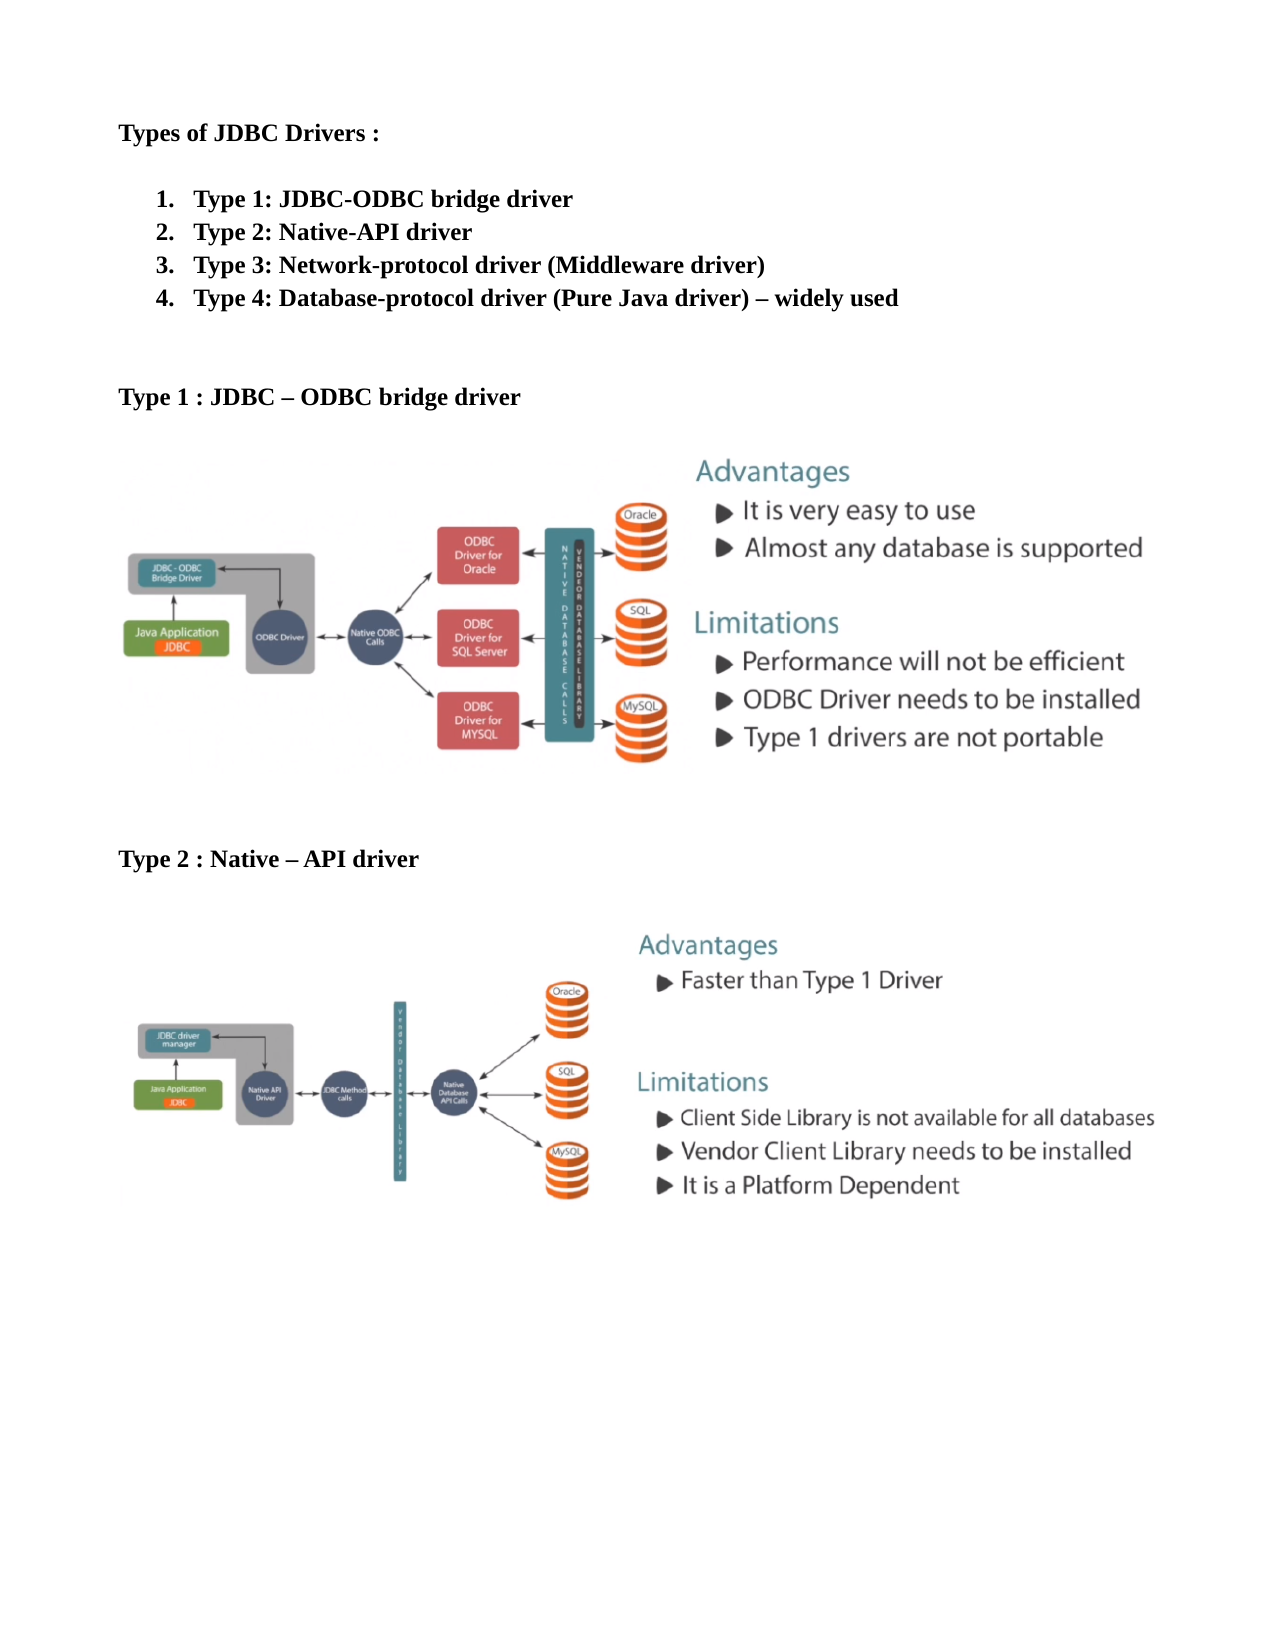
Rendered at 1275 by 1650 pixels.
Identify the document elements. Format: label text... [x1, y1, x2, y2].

list Type 2: Native-API driver [156, 217, 1157, 246]
list Type 4: Database-protocol driver (Pure Java driver) – widely used [156, 283, 1157, 312]
list Type 3: Network-protocol driver (Middleware driver) [156, 250, 1157, 279]
list Type 1: JDBC-ODBC bridge driver [156, 184, 1157, 213]
text Types of JDBC Drivers : [118, 118, 1157, 147]
text Type 1 : JDBC – ODBC bridge driver [118, 382, 1157, 411]
picture [118, 910, 1157, 1215]
text Type 2 : Native – API driver [118, 844, 1157, 873]
picture [118, 448, 1157, 774]
